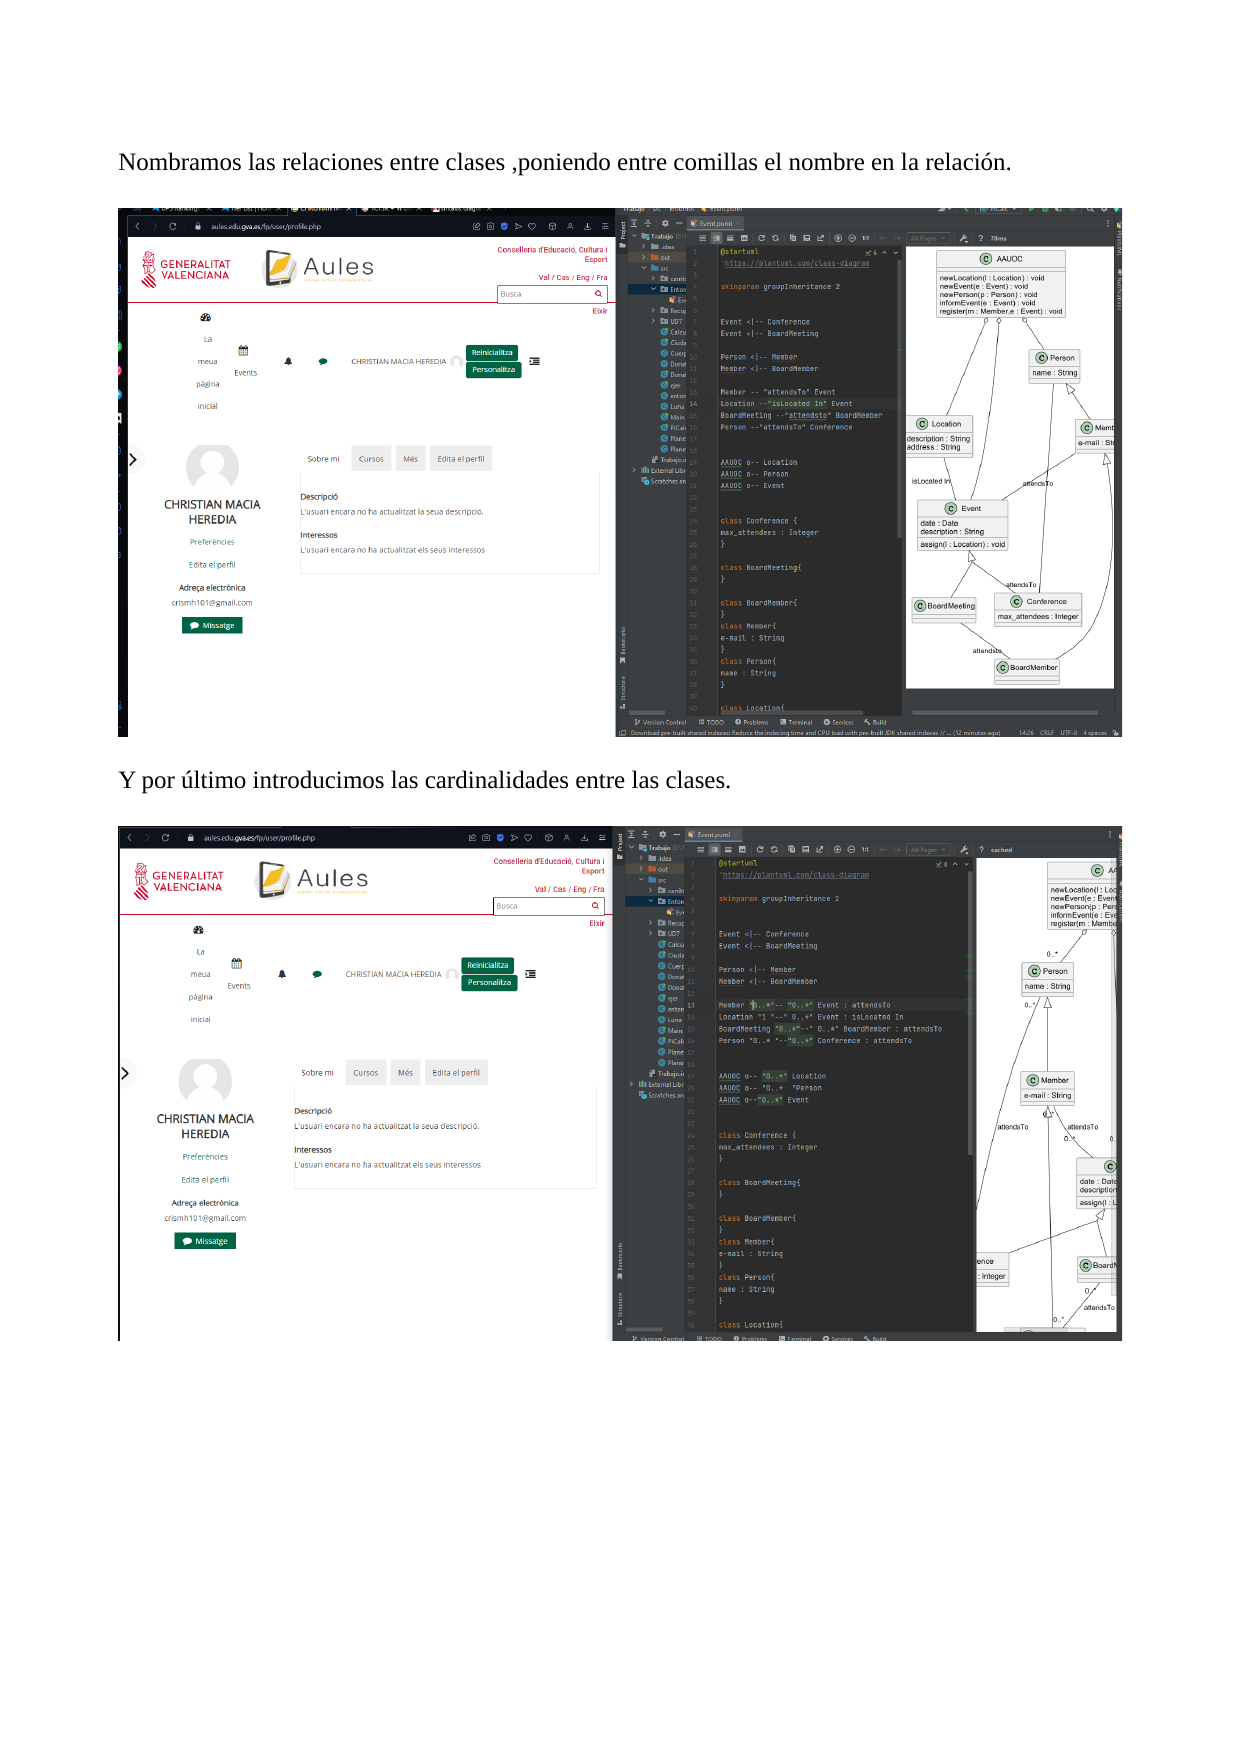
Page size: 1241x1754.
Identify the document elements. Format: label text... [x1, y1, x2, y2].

text Nombramos las relaciones entre clases ,poniendo entre comillas el nombre en la relación. [118, 147, 1122, 176]
picture [118, 826, 1123, 1341]
text Y por último introducimos las cardinalidades entre las clases. [118, 766, 1122, 794]
picture [118, 208, 1123, 737]
